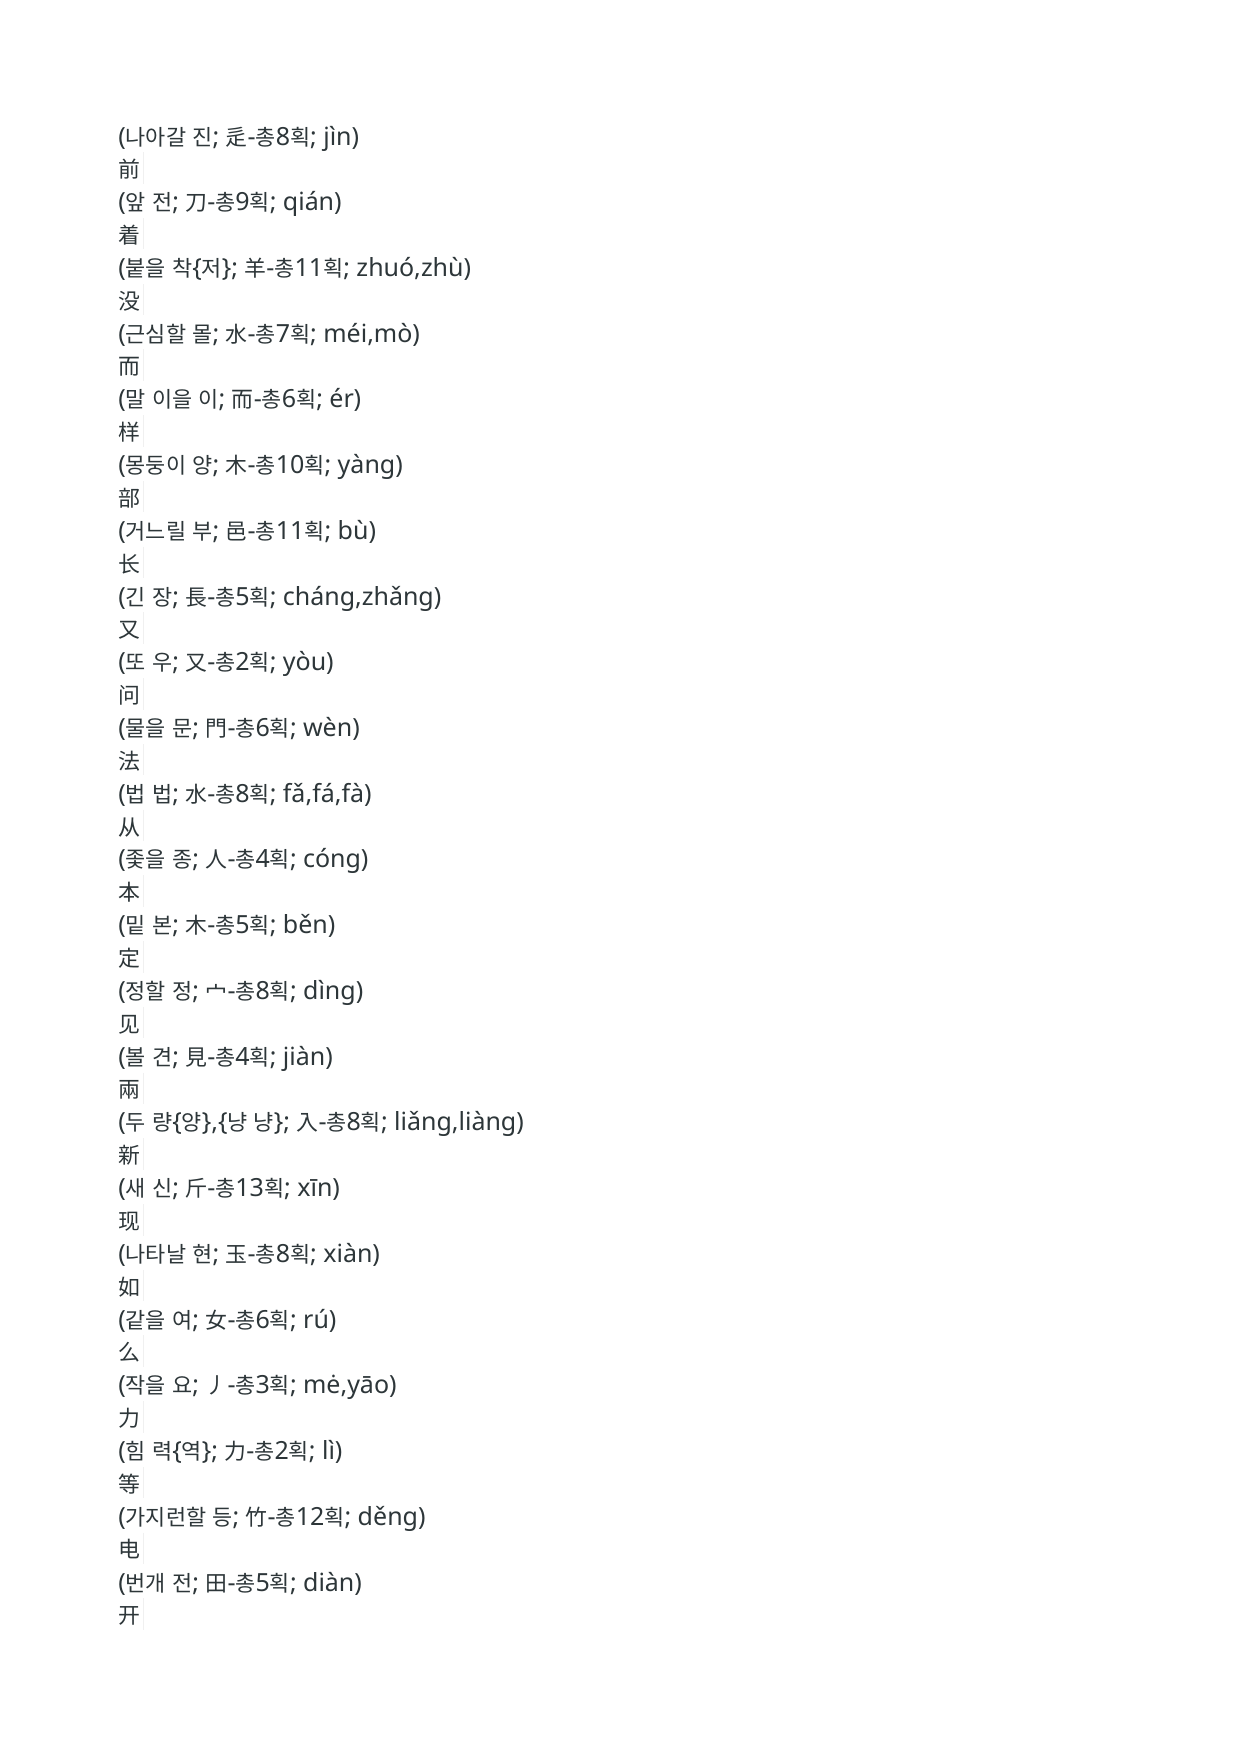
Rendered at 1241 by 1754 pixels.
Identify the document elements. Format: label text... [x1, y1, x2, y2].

text [144, 1532, 1122, 1564]
text (나타날 현; ⽟-총8획; xiàn) [118, 1236, 1122, 1269]
text (새 신; ⽄-총13획; xīn) [118, 1170, 1122, 1204]
text 兩 [118, 1072, 143, 1104]
text (법 법; ⽔-총8획; fǎ,fá,fà) [118, 775, 1122, 809]
text [144, 1467, 1122, 1498]
text (물을 문; ⾨-총6획; wèn) [118, 710, 1122, 744]
text (가지런할 등; ⽵-총12획; děng) [118, 1498, 1122, 1532]
text 法 [118, 744, 143, 775]
text 开 [118, 1598, 143, 1630]
text 力 [118, 1401, 143, 1433]
text (붙을 착{저}; ⽺-총11획; zhuó,zhù) [118, 249, 1122, 284]
text [144, 415, 1122, 447]
text [144, 152, 1122, 184]
text 定 [118, 941, 143, 973]
text [144, 1598, 1122, 1630]
text 而 [118, 349, 143, 381]
text (같을 여; ⼥-총6획; rú) [118, 1301, 1122, 1335]
text [144, 678, 1122, 710]
text 新 [118, 1138, 143, 1170]
text [144, 481, 1122, 512]
text 样 [118, 415, 143, 447]
text 等 [118, 1467, 143, 1498]
text [144, 1335, 1122, 1367]
text 着 [118, 218, 143, 249]
text [144, 744, 1122, 775]
text [144, 875, 1122, 907]
text 从 [118, 809, 143, 841]
text (긴 장; ⾧-총5획; cháng,zhǎng) [118, 578, 1122, 612]
text 长 [118, 547, 143, 578]
text [144, 1204, 1122, 1236]
text [144, 809, 1122, 841]
text 么 [118, 1335, 143, 1367]
text (앞 전; ⼑-총9획; qián) [118, 184, 1122, 218]
text 本 [118, 875, 143, 907]
text (정할 정; ⼧-총8획; dìng) [118, 973, 1122, 1007]
text (거느릴 부; ⾢-총11획; bù) [118, 512, 1122, 547]
text [144, 1269, 1122, 1301]
text (또 우; ⼜-총2획; yòu) [118, 644, 1122, 678]
text [144, 612, 1122, 644]
text 前 [118, 152, 143, 184]
text [144, 547, 1122, 578]
text 见 [118, 1007, 143, 1038]
text (몽둥이 양; ⽊-총10획; yàng) [118, 447, 1122, 481]
text (나아갈 진; ⾡-총8획; jìn) [118, 118, 1122, 152]
text (말 이을 이; ⽽-총6획; ér) [118, 381, 1122, 415]
text (번개 전; ⽥-총5획; diàn) [118, 1564, 1122, 1598]
text [144, 941, 1122, 973]
text (좇을 종; ⼈-총4획; cóng) [118, 841, 1122, 875]
text [144, 1138, 1122, 1170]
text [144, 218, 1122, 249]
text [144, 284, 1122, 315]
text (두 량{양},{냥 냥}; ⼊-총8획; liǎng,liàng) [118, 1104, 1122, 1138]
text 如 [118, 1269, 143, 1301]
text 问 [118, 678, 143, 710]
text 又 [118, 612, 143, 644]
text 部 [118, 481, 143, 512]
text [144, 349, 1122, 381]
text [144, 1072, 1122, 1104]
text [144, 1401, 1122, 1433]
text (볼 견; ⾒-총4획; jiàn) [118, 1038, 1122, 1072]
text [144, 1007, 1122, 1038]
text (밑 본; ⽊-총5획; běn) [118, 907, 1122, 941]
text 没 [118, 284, 143, 315]
text (힘 력{역}; ⼒-총2획; lì) [118, 1433, 1122, 1467]
text 现 [118, 1204, 143, 1236]
text (작을 요; ⼃-총3획; mė,yāo) [118, 1367, 1122, 1401]
text 电 [118, 1532, 143, 1564]
text (근심할 몰; ⽔-총7획; méi,mò) [118, 315, 1122, 349]
